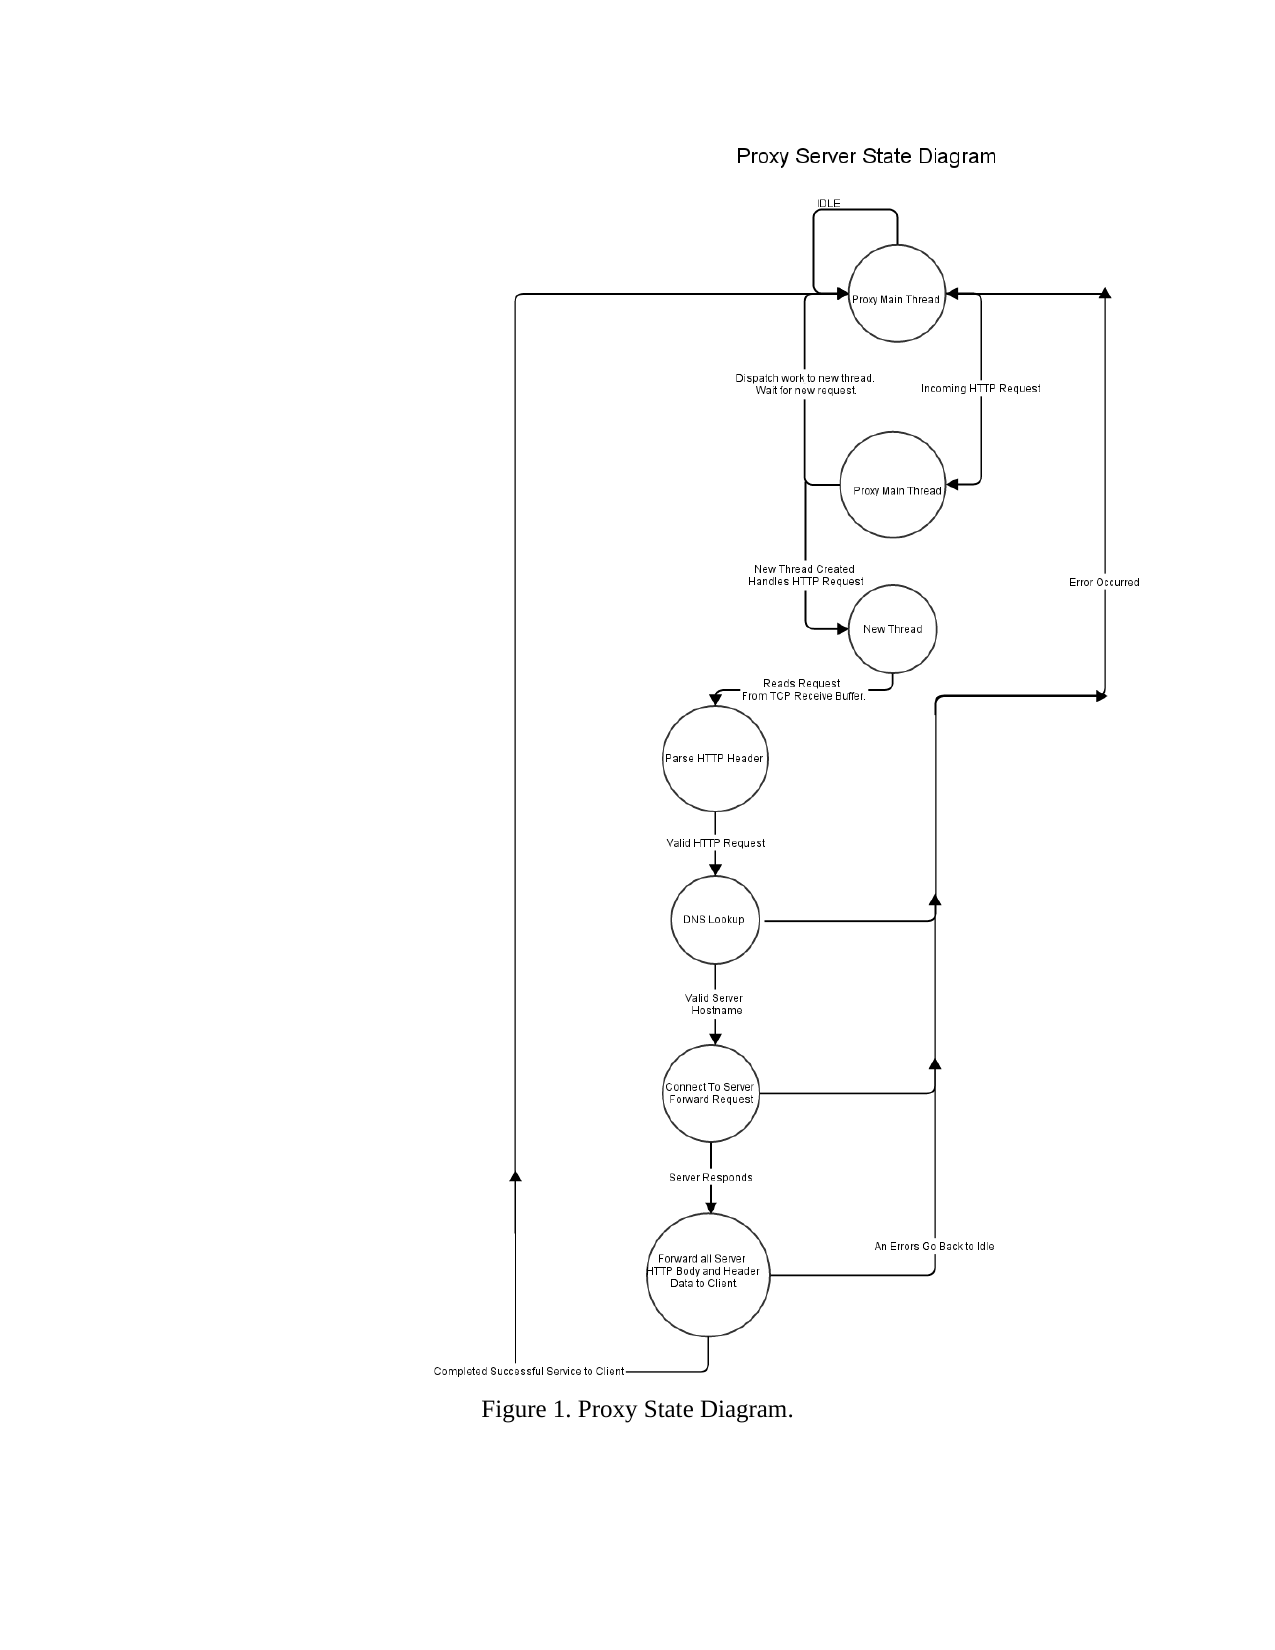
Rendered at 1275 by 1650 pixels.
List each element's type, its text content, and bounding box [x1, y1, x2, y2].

picture [118, 118, 1157, 1395]
text Figure 1. Proxy State Diagram. [118, 1395, 1157, 1423]
